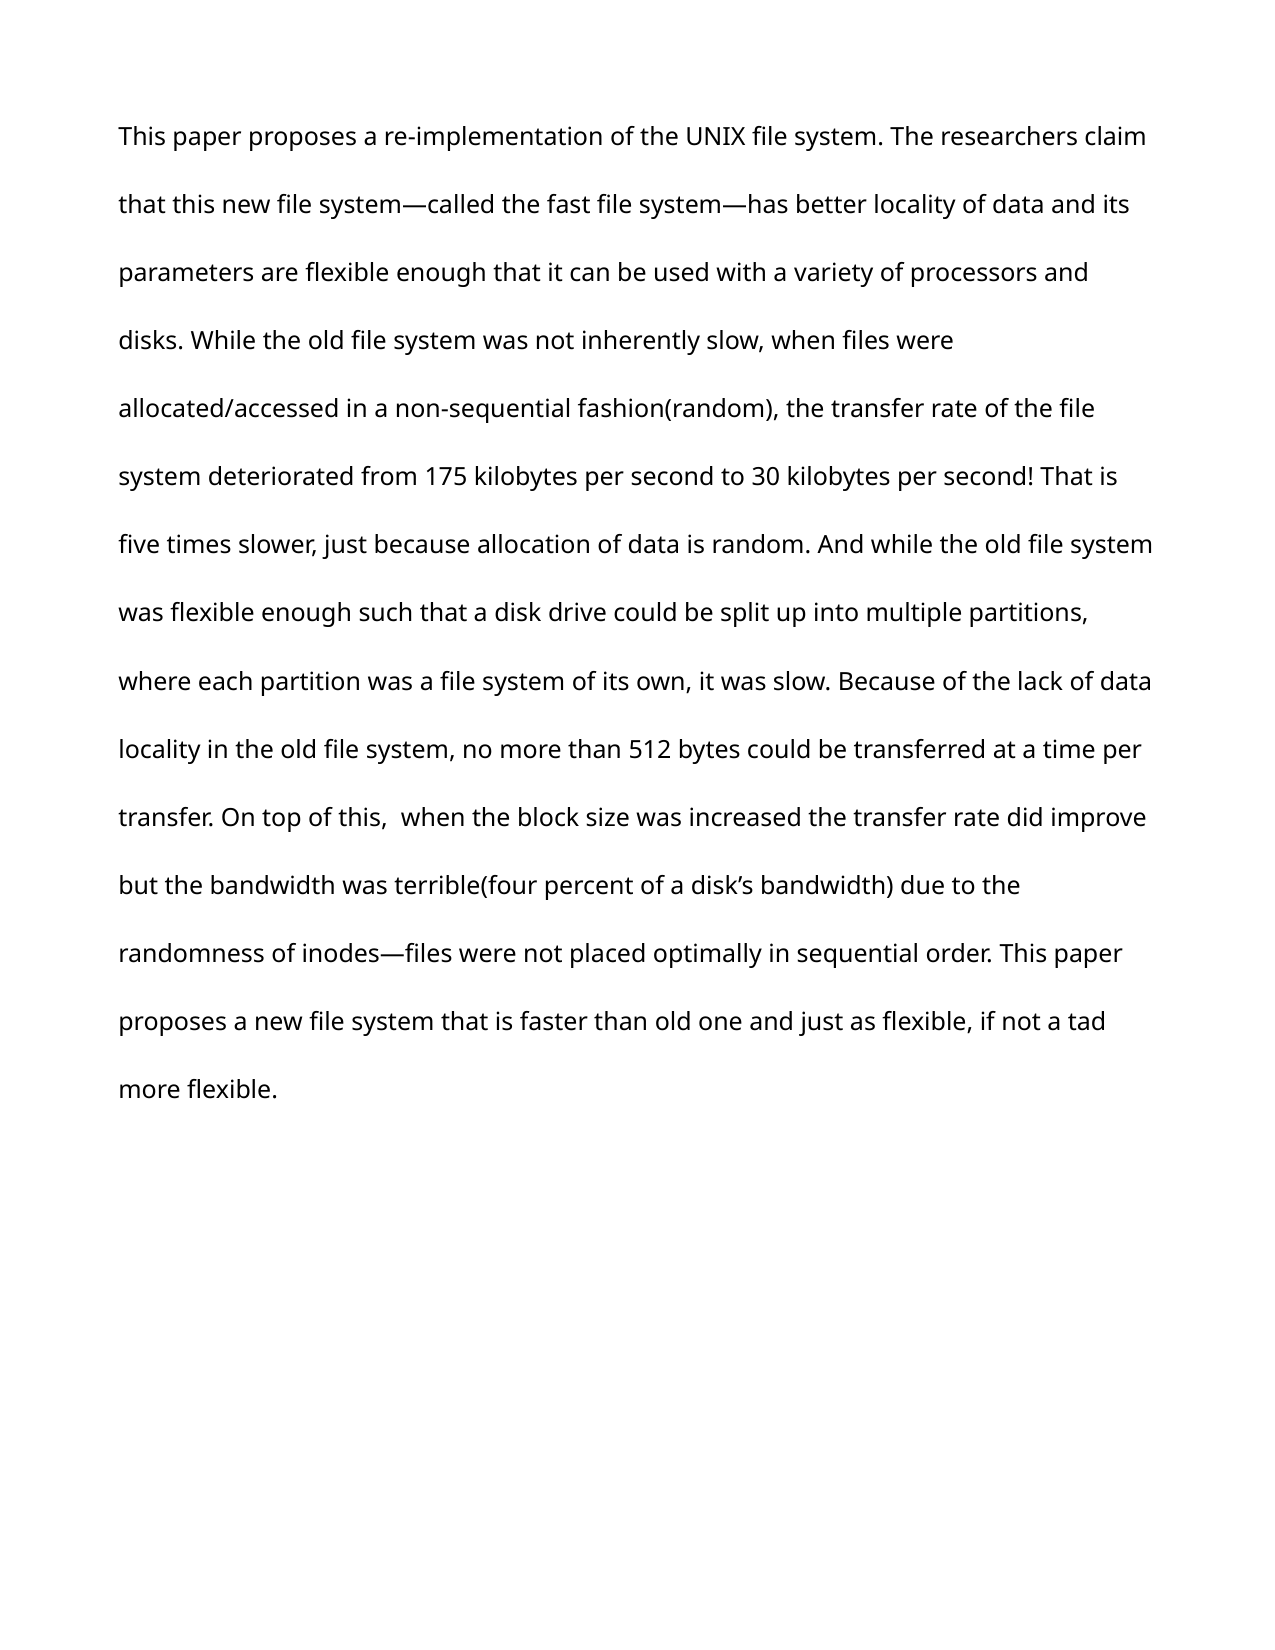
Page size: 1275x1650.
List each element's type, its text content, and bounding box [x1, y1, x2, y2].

text This paper proposes a re-implementation of the UNIX file system. The researchers claim that this new file system—called the fast file system—has better locality of data and its parameters are flexible enough that it can be used with a variety of processors and disks. While the old file system was not inherently slow, when files were allocated/accessed in a non-sequential fashion(random), the transfer rate of the file system deteriorated from 175 kilobytes per second to 30 kilobytes per second! That is five times slower, just because allocation of data is random. And while the old file system was flexible enough such that a disk drive could be split up into multiple partitions, where each partition was a file system of its own, it was slow. Because of the lack of data locality in the old file system, no more than 512 bytes could be transferred at a time per transfer. On top of this, when the block size was increased the transfer rate did improve but the bandwidth was terrible(four percent of a disk’s bandwidth) due to the randomness of inodes—files were not placed optimally in sequential order. This paper proposes a new file system that is faster than old one and just as flexible, if not a tad more flexible. [118, 118, 1157, 1106]
